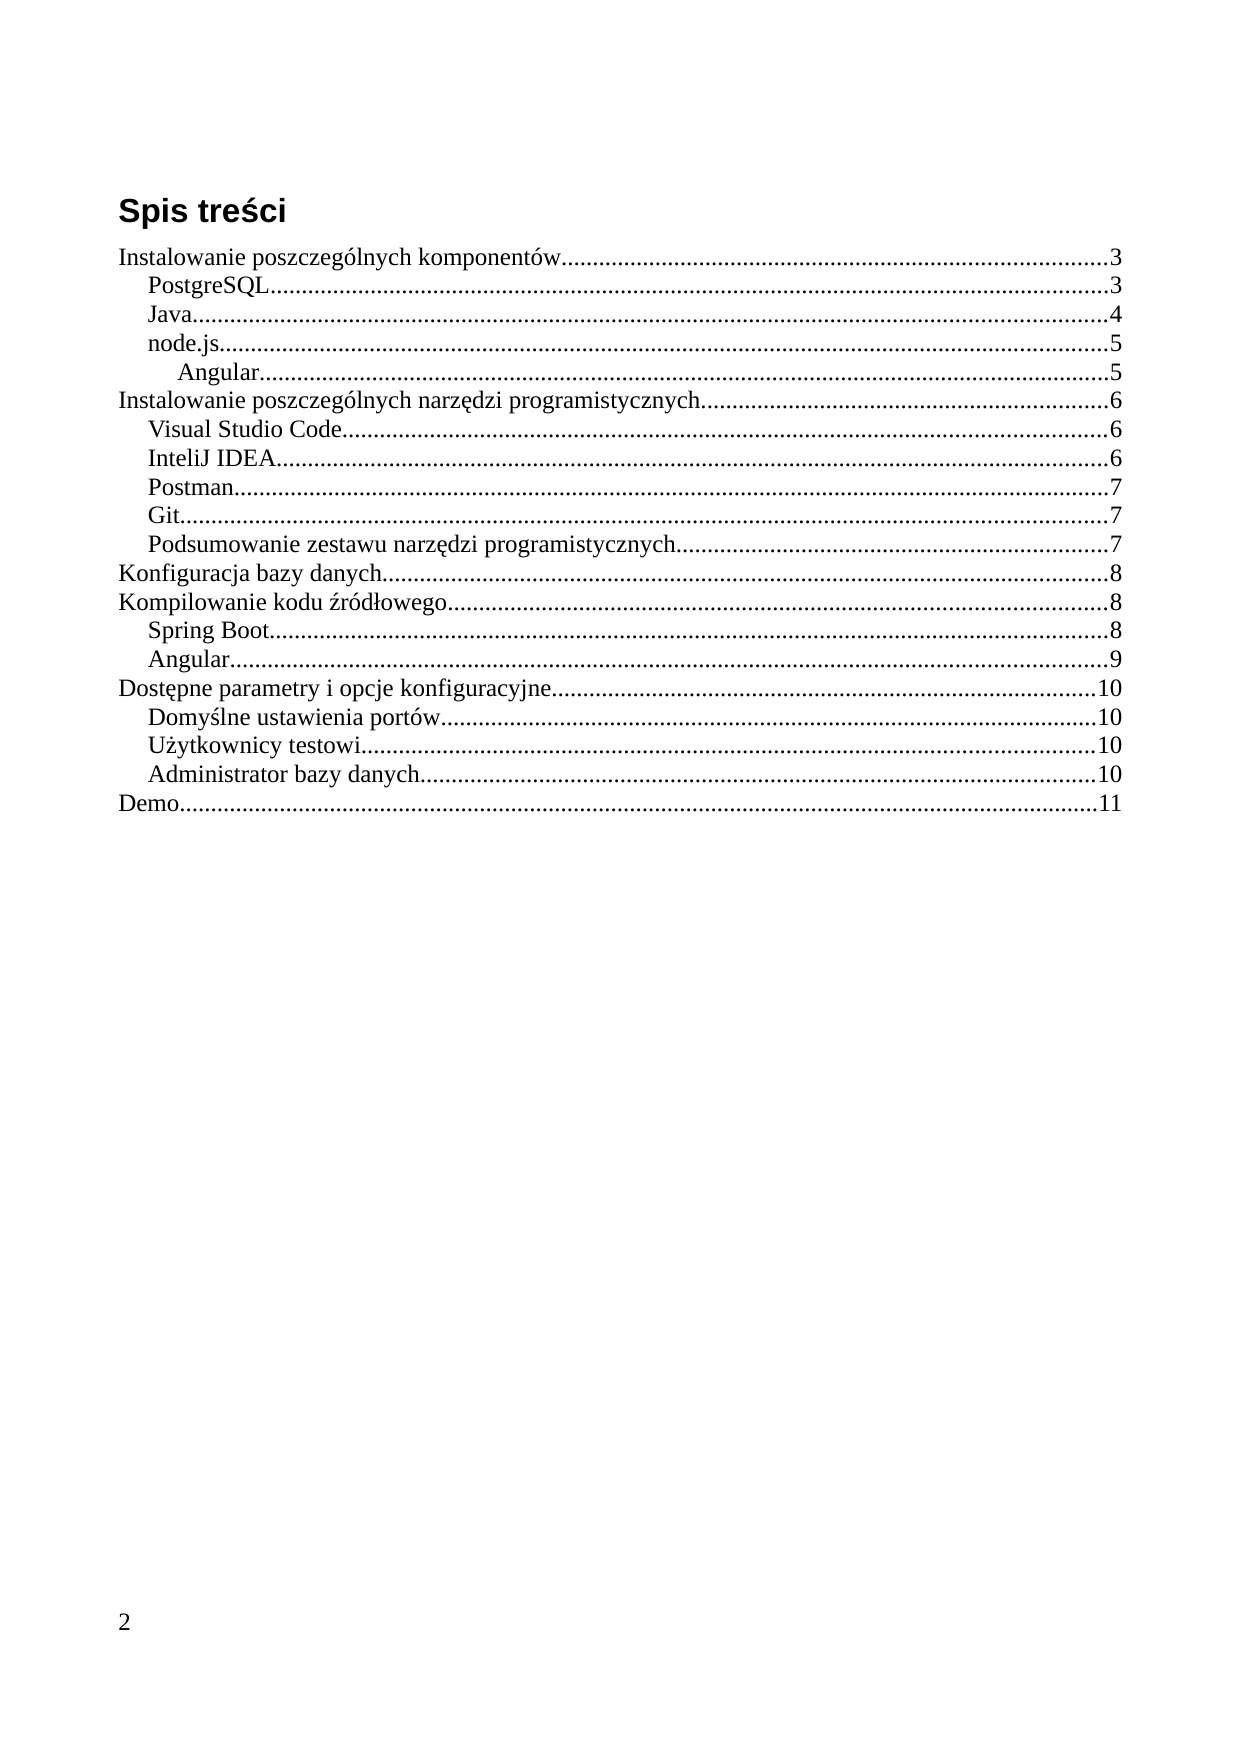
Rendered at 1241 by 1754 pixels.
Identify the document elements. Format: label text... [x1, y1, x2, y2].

text Administrator bazy danych 10 [148, 759, 1122, 788]
text Git 7 [148, 500, 1122, 529]
text Java 4 [148, 299, 1122, 328]
text Kompilowanie kodu źródłowego 8 [118, 587, 1122, 615]
text Postman 7 [148, 472, 1122, 500]
text Konfiguracja bazy danych 8 [118, 558, 1122, 587]
text Dostępne parametry i opcje konfiguracyjne 10 [118, 673, 1122, 702]
text Domyślne ustawienia portów 10 [148, 702, 1122, 730]
text Spring Boot 8 [148, 615, 1122, 644]
text node.js 5 [148, 328, 1122, 357]
text Visual Studio Code 6 [148, 414, 1122, 443]
text Użytkownicy testowi 10 [148, 730, 1122, 759]
text Demo 11 [118, 788, 1122, 817]
text Angular 5 [177, 357, 1122, 385]
text Instalowanie poszczególnych narzędzi programistycznych. 6 [118, 385, 1122, 414]
text PostgreSQL 3 [148, 270, 1122, 299]
subtitle Spis treści [118, 191, 1122, 229]
text Instalowanie poszczególnych komponentów 3 [118, 242, 1122, 270]
text Podsumowanie zestawu narzędzi programistycznych 7 [148, 529, 1122, 558]
text Angular 9 [148, 644, 1122, 673]
text InteliJ IDEA 6 [148, 443, 1122, 472]
